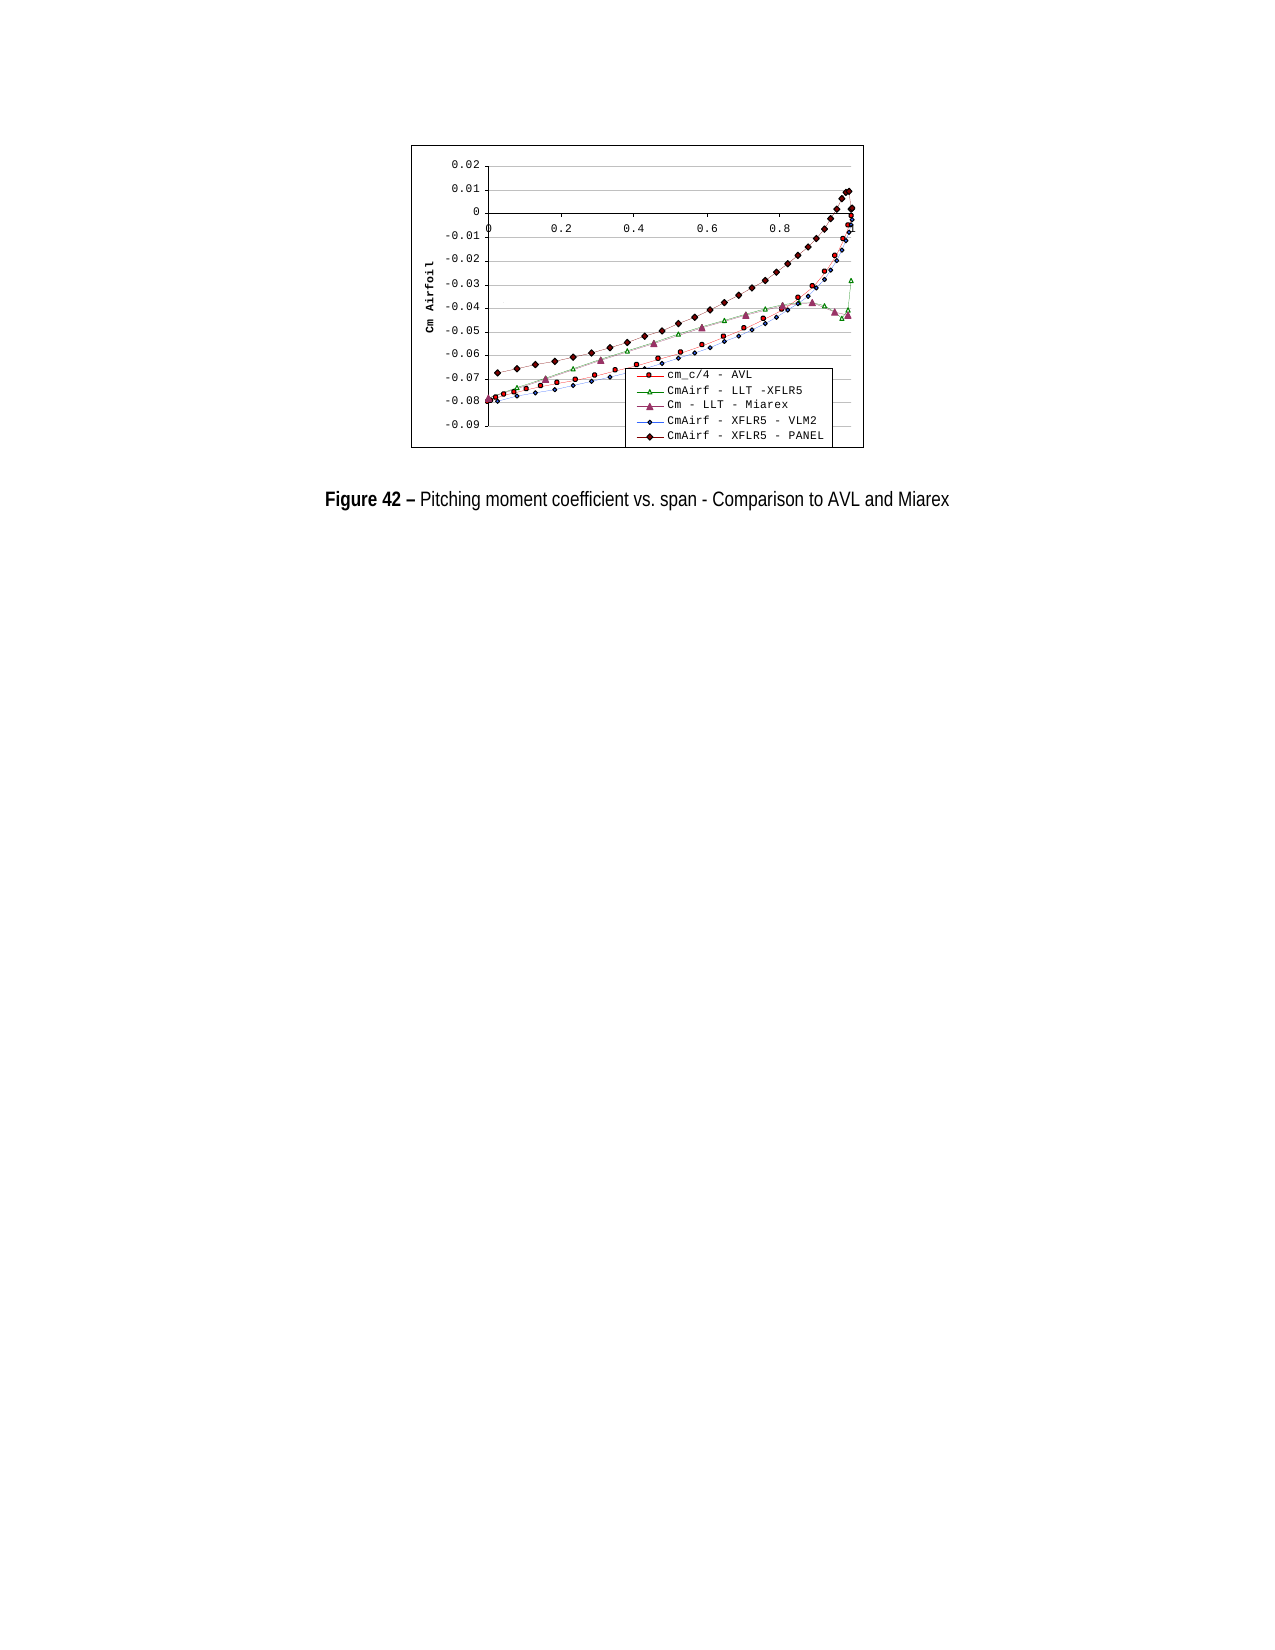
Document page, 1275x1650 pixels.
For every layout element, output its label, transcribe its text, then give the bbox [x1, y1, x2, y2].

text Figure 42 – Pitching moment coefficient vs. span - Comparison to AVL and Miarex [118, 487, 1157, 511]
